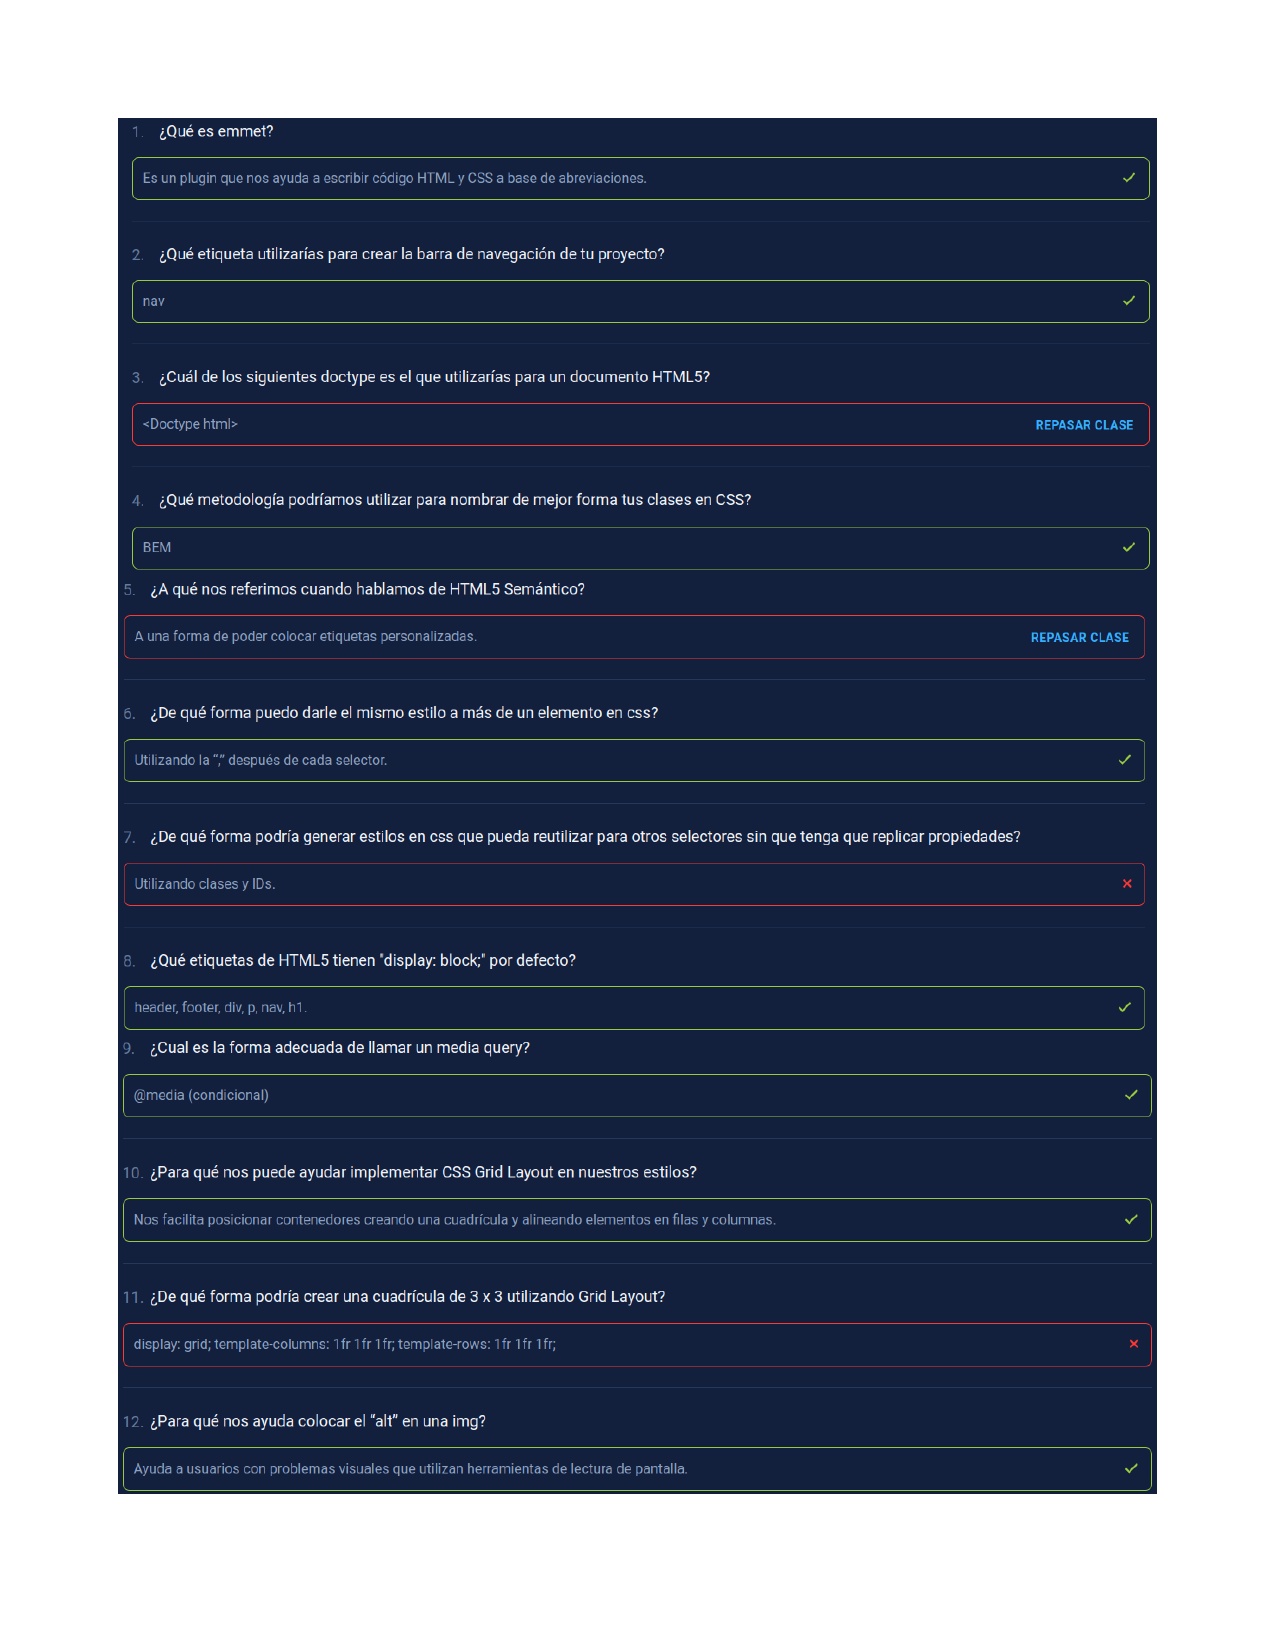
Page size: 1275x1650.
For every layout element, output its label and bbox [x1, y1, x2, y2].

picture [118, 118, 1157, 1494]
